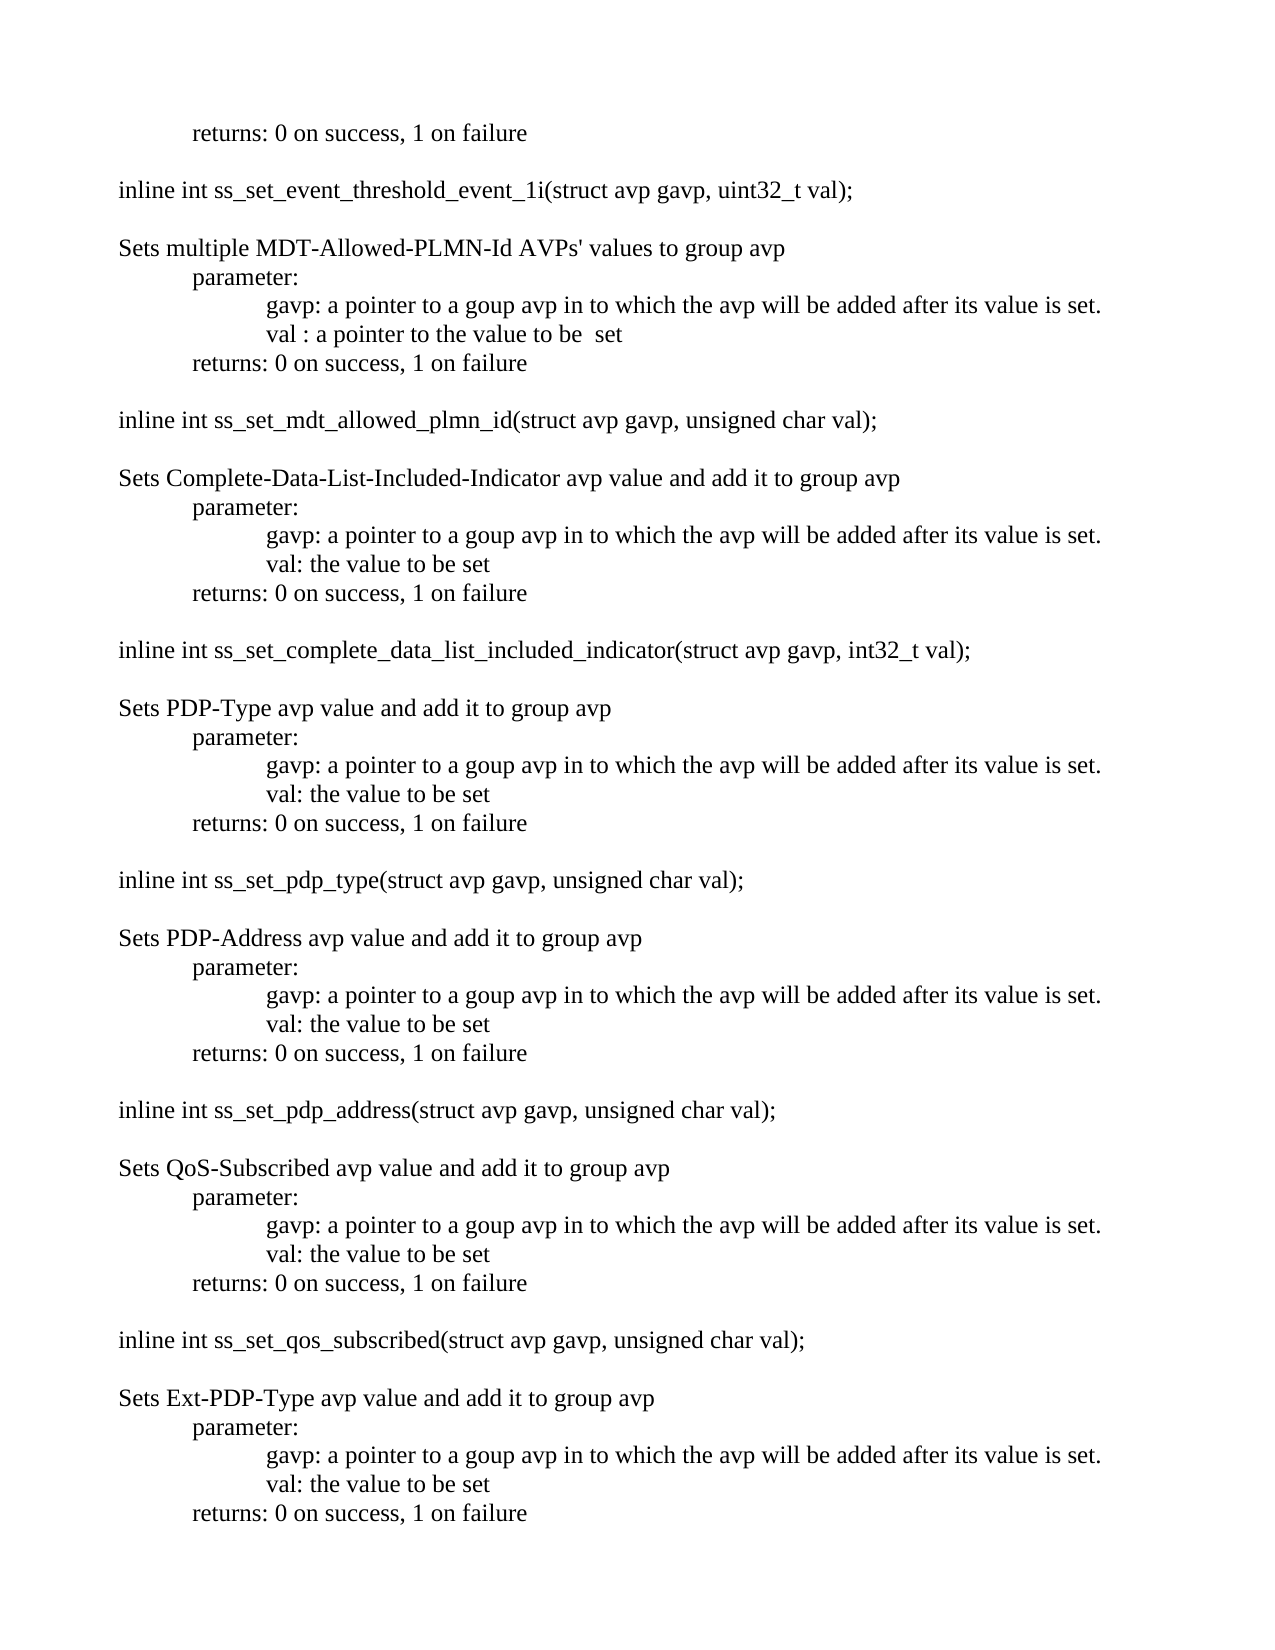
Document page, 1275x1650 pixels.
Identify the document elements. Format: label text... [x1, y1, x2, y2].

text parameter: [118, 952, 1157, 981]
text gavp: a pointer to a goup avp in to which the avp will be added after its value is set. [118, 291, 1157, 319]
text returns: 0 on success, 1 on failure [118, 1038, 1157, 1067]
text returns: 0 on success, 1 on failure [118, 1268, 1157, 1297]
text val: the value to be set [118, 1009, 1157, 1038]
text gavp: a pointer to a goup avp in to which the avp will be added after its value is set. [118, 1211, 1157, 1239]
text Sets PDP-Type avp value and add it to group avp [118, 693, 1157, 722]
text Sets PDP-Address avp value and add it to group avp [118, 923, 1157, 952]
text Sets Complete-Data-List-Included-Indicator avp value and add it to group avp [118, 463, 1157, 492]
text inline int ss_set_event_threshold_event_1i(struct avp gavp, uint32_t val); [118, 176, 1157, 204]
text gavp: a pointer to a goup avp in to which the avp will be added after its value is set. [118, 751, 1157, 779]
text parameter: [118, 1412, 1157, 1441]
text returns: 0 on success, 1 on failure [118, 118, 1157, 147]
text inline int ss_set_pdp_address(struct avp gavp, unsigned char val); [118, 1096, 1157, 1124]
text val: the value to be set [118, 779, 1157, 808]
text Sets QoS-Subscribed avp value and add it to group avp [118, 1153, 1157, 1182]
text parameter: [118, 722, 1157, 751]
text inline int ss_set_complete_data_list_included_indicator(struct avp gavp, int32_t val); [118, 636, 1157, 664]
text val: the value to be set [118, 1239, 1157, 1268]
text inline int ss_set_pdp_type(struct avp gavp, unsigned char val); [118, 866, 1157, 894]
text parameter: [118, 262, 1157, 291]
text val : a pointer to the value to be set [118, 319, 1157, 348]
text parameter: [118, 492, 1157, 521]
text val: the value to be set [118, 1469, 1157, 1498]
text Sets Ext-PDP-Type avp value and add it to group avp [118, 1383, 1157, 1412]
text inline int ss_set_mdt_allowed_plmn_id(struct avp gavp, unsigned char val); [118, 406, 1157, 434]
text gavp: a pointer to a goup avp in to which the avp will be added after its value is set. [118, 1441, 1157, 1469]
text gavp: a pointer to a goup avp in to which the avp will be added after its value is set. [118, 521, 1157, 549]
text Sets multiple MDT-Allowed-PLMN-Id AVPs' values to group avp [118, 233, 1157, 262]
text returns: 0 on success, 1 on failure [118, 808, 1157, 837]
text val: the value to be set [118, 549, 1157, 578]
text parameter: [118, 1182, 1157, 1211]
text returns: 0 on success, 1 on failure [118, 1498, 1157, 1527]
text returns: 0 on success, 1 on failure [118, 578, 1157, 607]
text returns: 0 on success, 1 on failure [118, 348, 1157, 377]
text inline int ss_set_qos_subscribed(struct avp gavp, unsigned char val); [118, 1326, 1157, 1354]
text gavp: a pointer to a goup avp in to which the avp will be added after its value is set. [118, 981, 1157, 1009]
